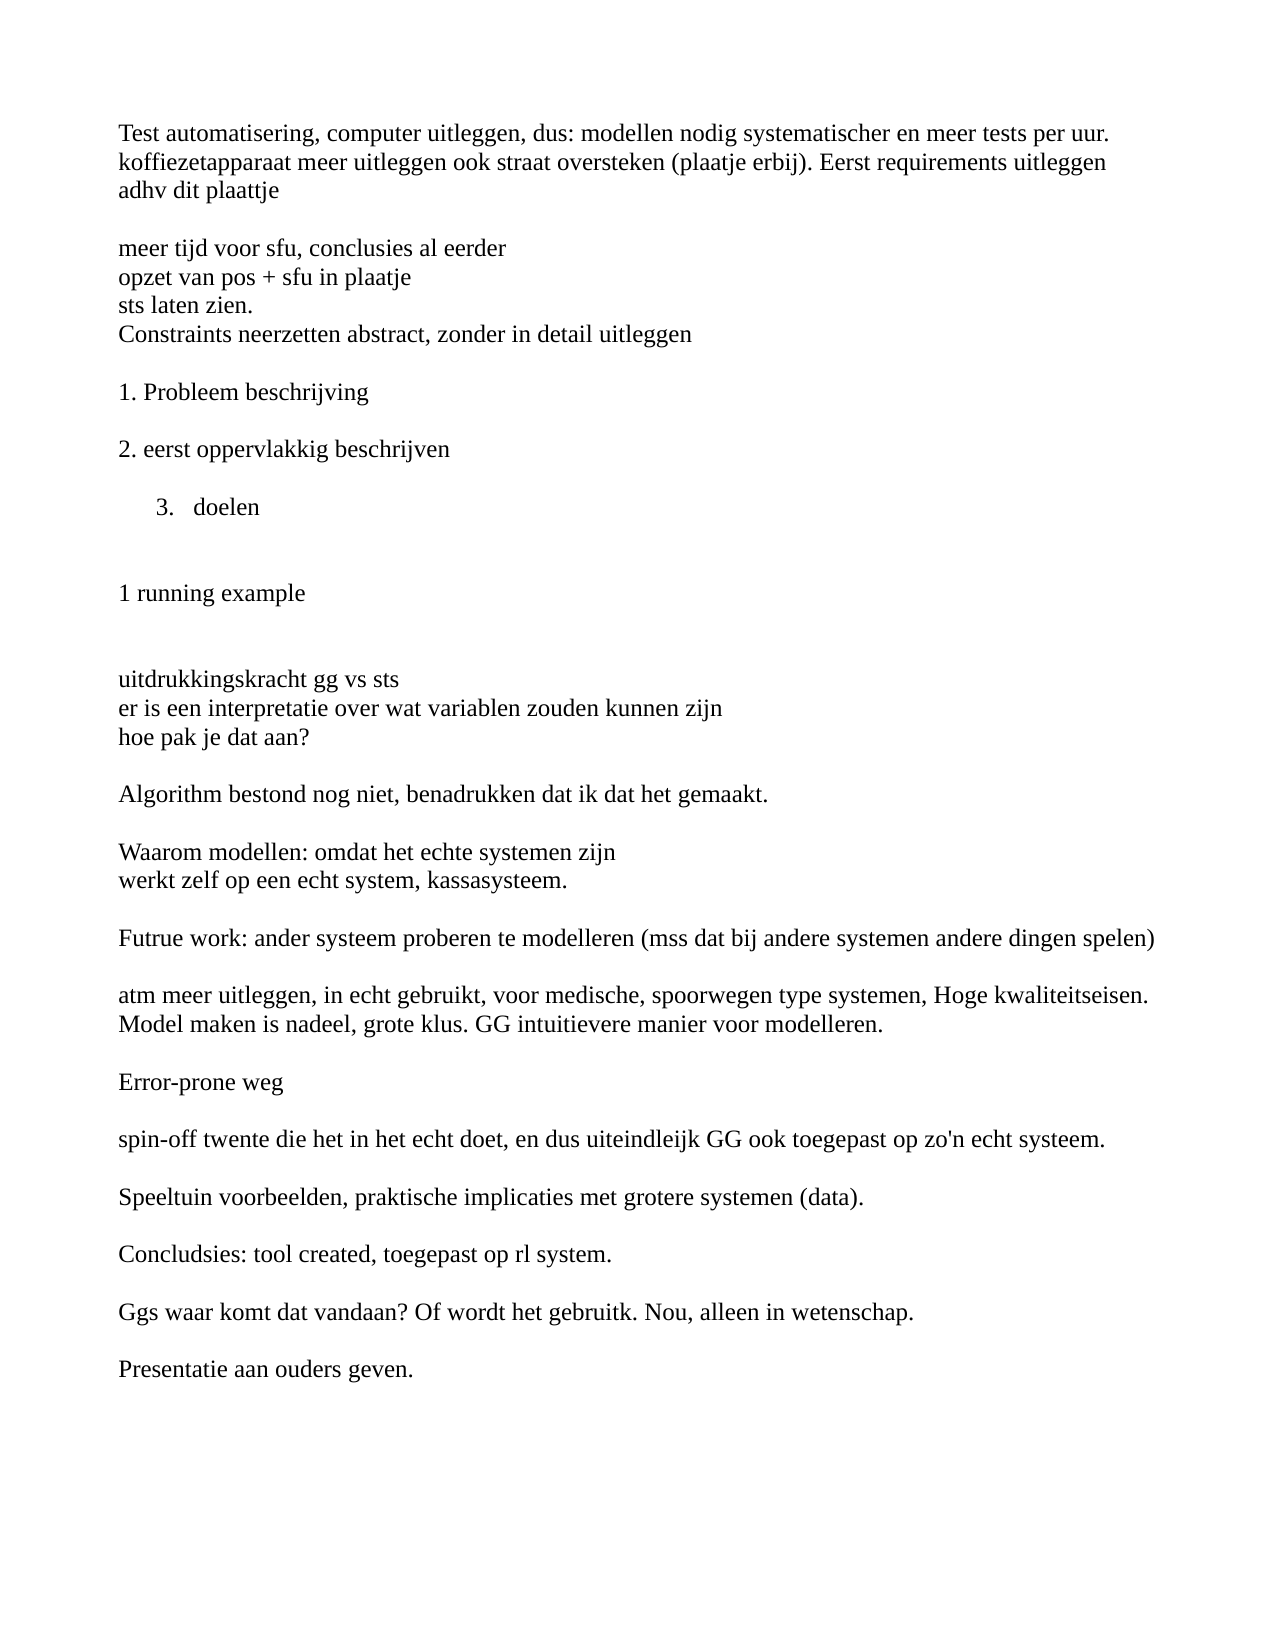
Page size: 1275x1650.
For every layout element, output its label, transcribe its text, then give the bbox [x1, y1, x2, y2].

text Presentatie aan ouders geven. [118, 1354, 1157, 1383]
text meer tijd voor sfu, conclusies al eerder [118, 233, 1157, 262]
text Concludsies: tool created, toegepast op rl system. [118, 1239, 1157, 1268]
text Algorithm bestond nog niet, benadrukken dat ik dat het gemaakt. [118, 779, 1157, 808]
text uitdrukkingskracht gg vs sts [118, 664, 1157, 693]
text spin-off twente die het in het echt doet, en dus uiteindleijk GG ook toegepast op zo'n echt systeem. [118, 1124, 1157, 1153]
text 2. eerst oppervlakkig beschrijven [118, 434, 1157, 463]
text werkt zelf op een echt system, kassasysteem. [118, 866, 1157, 894]
text er is een interpretatie over wat variablen zouden kunnen zijn [118, 693, 1157, 722]
text Futrue work: ander systeem proberen te modelleren (mss dat bij andere systemen andere dingen spelen) [118, 923, 1157, 952]
text Test automatisering, computer uitleggen, dus: modellen nodig systematischer en meer tests per uur. [118, 118, 1157, 147]
list doelen [156, 492, 1157, 521]
text atm meer uitleggen, in echt gebruikt, voor medische, spoorwegen type systemen, Hoge kwaliteitseisen. Model maken is nadeel, grote klus. GG intuitievere manier voor modelleren. [118, 981, 1157, 1038]
text Error-prone weg [118, 1067, 1157, 1096]
text hoe pak je dat aan? [118, 722, 1157, 751]
text 1 running example [118, 578, 1157, 607]
text Ggs waar komt dat vandaan? Of wordt het gebruitk. Nou, alleen in wetenschap. [118, 1297, 1157, 1326]
text koffiezetapparaat meer uitleggen ook straat oversteken (plaatje erbij). Eerst requirements uitleggen adhv dit plaattje [118, 147, 1157, 204]
text 1. Probleem beschrijving [118, 377, 1157, 406]
text sts laten zien. [118, 291, 1157, 319]
text opzet van pos + sfu in plaatje [118, 262, 1157, 291]
text Constraints neerzetten abstract, zonder in detail uitleggen [118, 319, 1157, 348]
text Waarom modellen: omdat het echte systemen zijn [118, 837, 1157, 866]
text Speeltuin voorbeelden, praktische implicaties met grotere systemen (data). [118, 1182, 1157, 1211]
